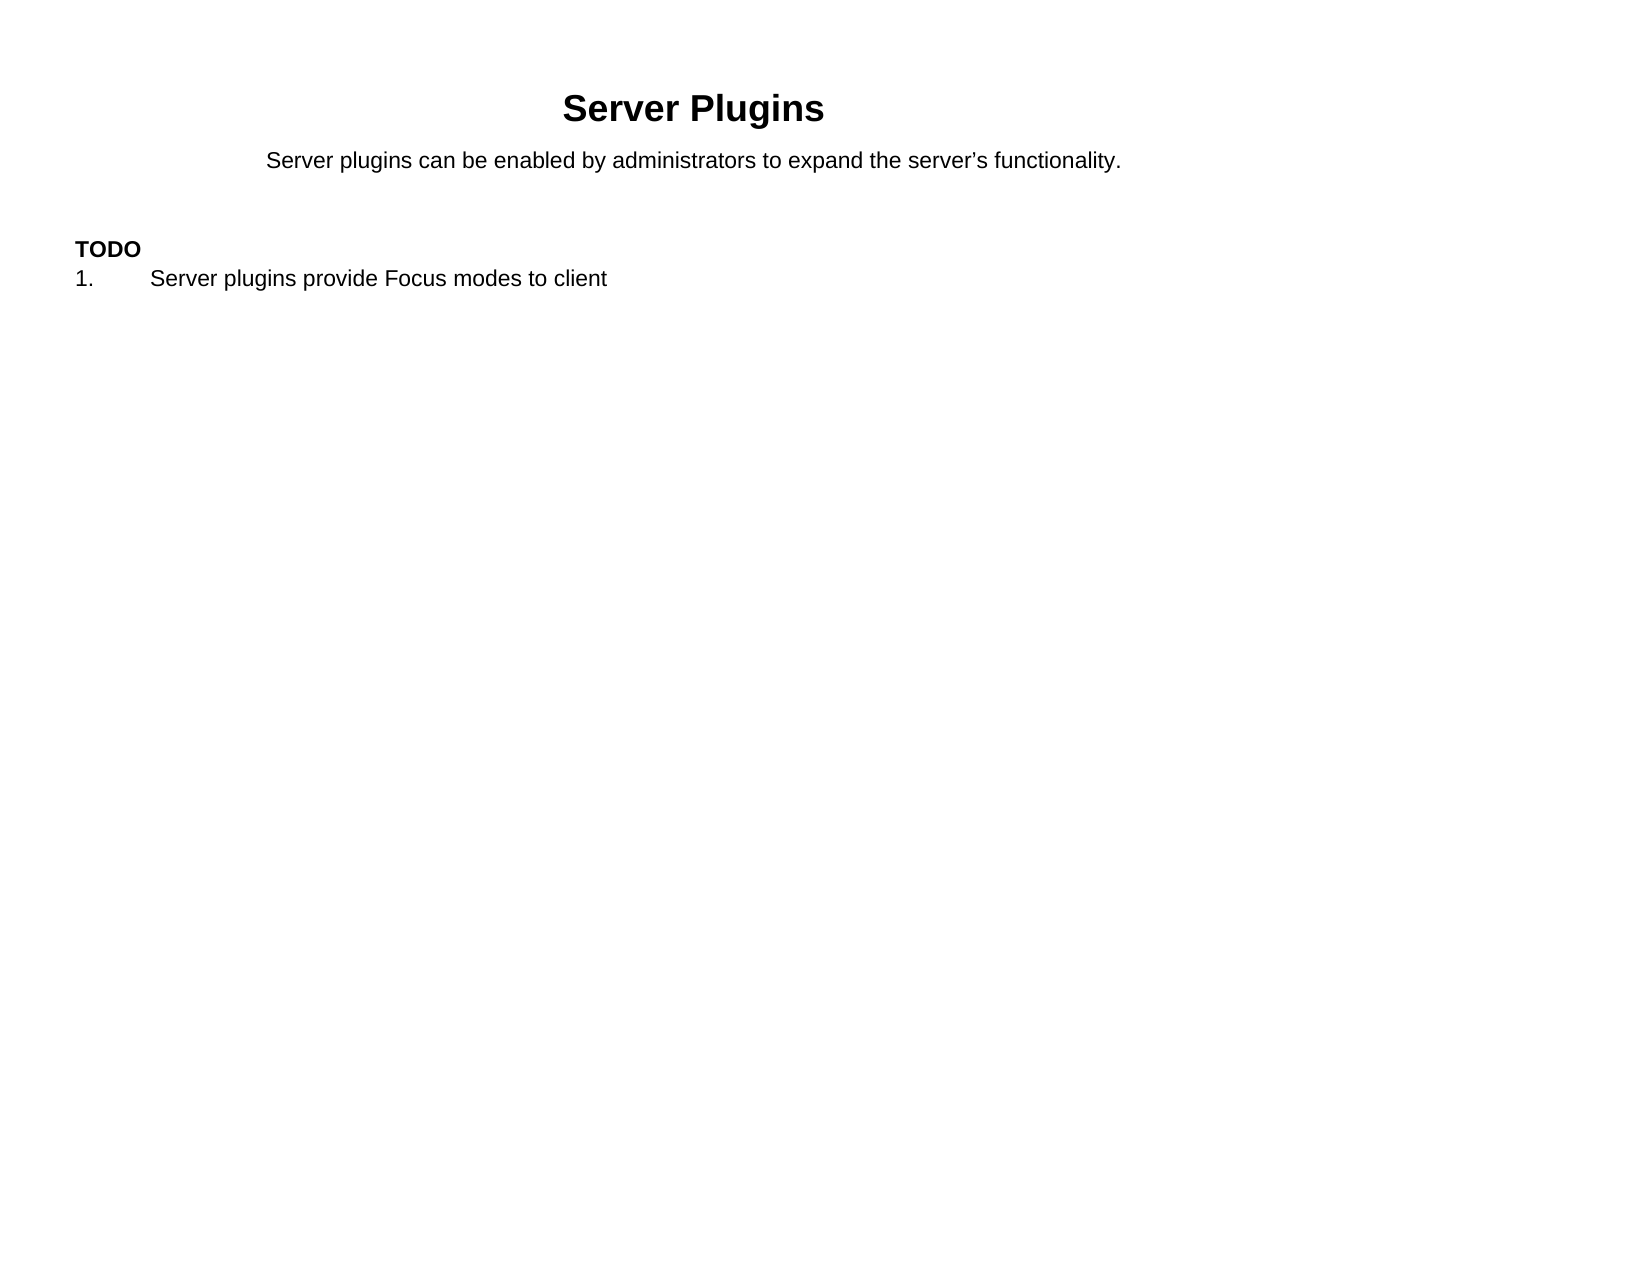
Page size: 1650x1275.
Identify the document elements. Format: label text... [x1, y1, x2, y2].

text TODO [75, 236, 1312, 262]
text Server plugins can be enabled by administrators to expand the server’s functionality. [75, 148, 1312, 174]
list Server plugins provide Focus modes to client [75, 266, 1312, 291]
subtitle Server Plugins [75, 87, 1312, 129]
